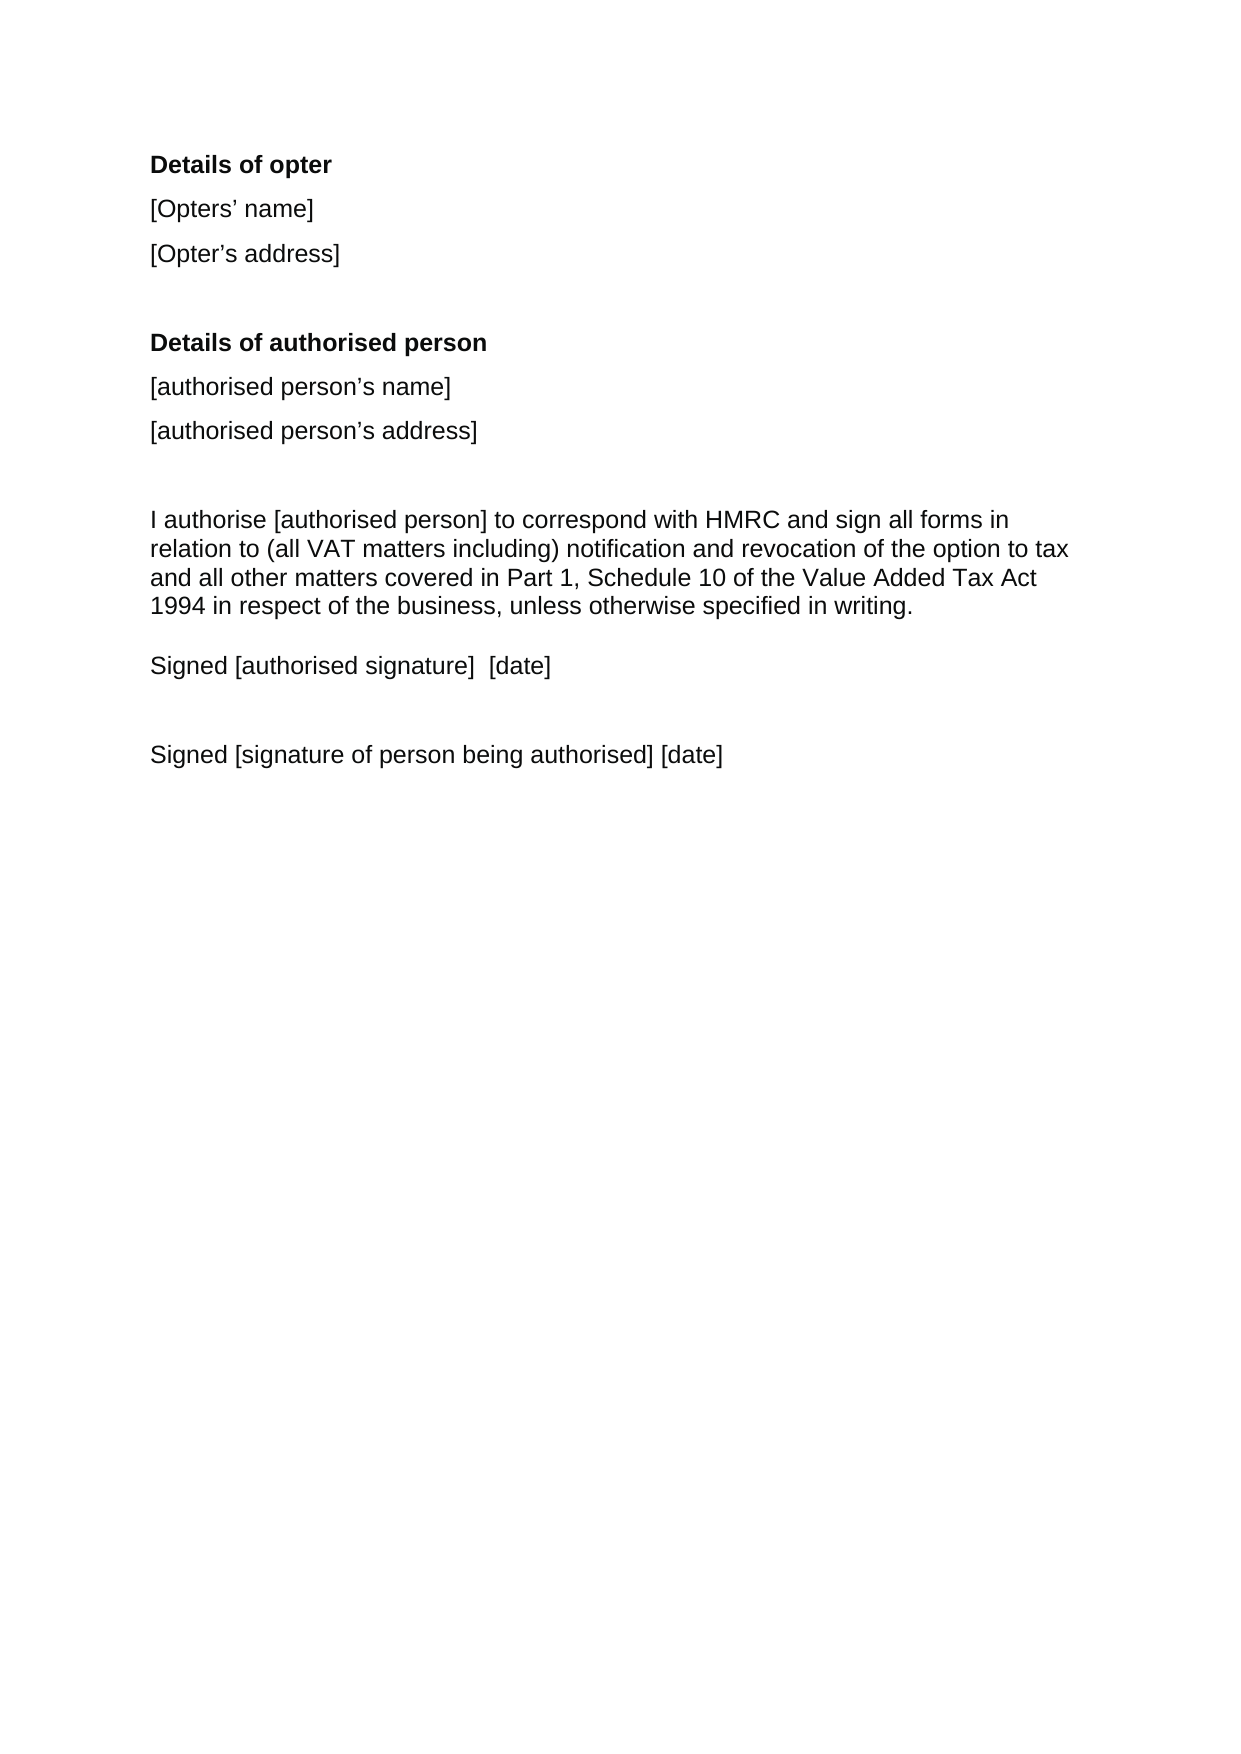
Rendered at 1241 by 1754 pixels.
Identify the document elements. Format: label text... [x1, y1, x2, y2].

text Signed [authorised signature] [date] [150, 651, 1090, 680]
text Details of authorised person [150, 327, 1090, 356]
text [Opters’ name] [150, 194, 1090, 223]
text Signed [signature of person being authorised] [date] [150, 711, 1090, 769]
text [Opter’s address] [150, 239, 1090, 267]
text [authorised person’s name] [150, 372, 1090, 401]
text Details of opter [150, 150, 1090, 179]
text I authorise [authorised person] to correspond with HMRC and sign all forms in relation to (all VAT matters including) notification and revocation of the option to tax and all other matters covered in Part 1, Schedule 10 of the Value Added Tax Act 1994 in respect of the business, unless otherwise specified in writing. [150, 505, 1090, 620]
text [authorised person’s address] [150, 416, 1090, 445]
